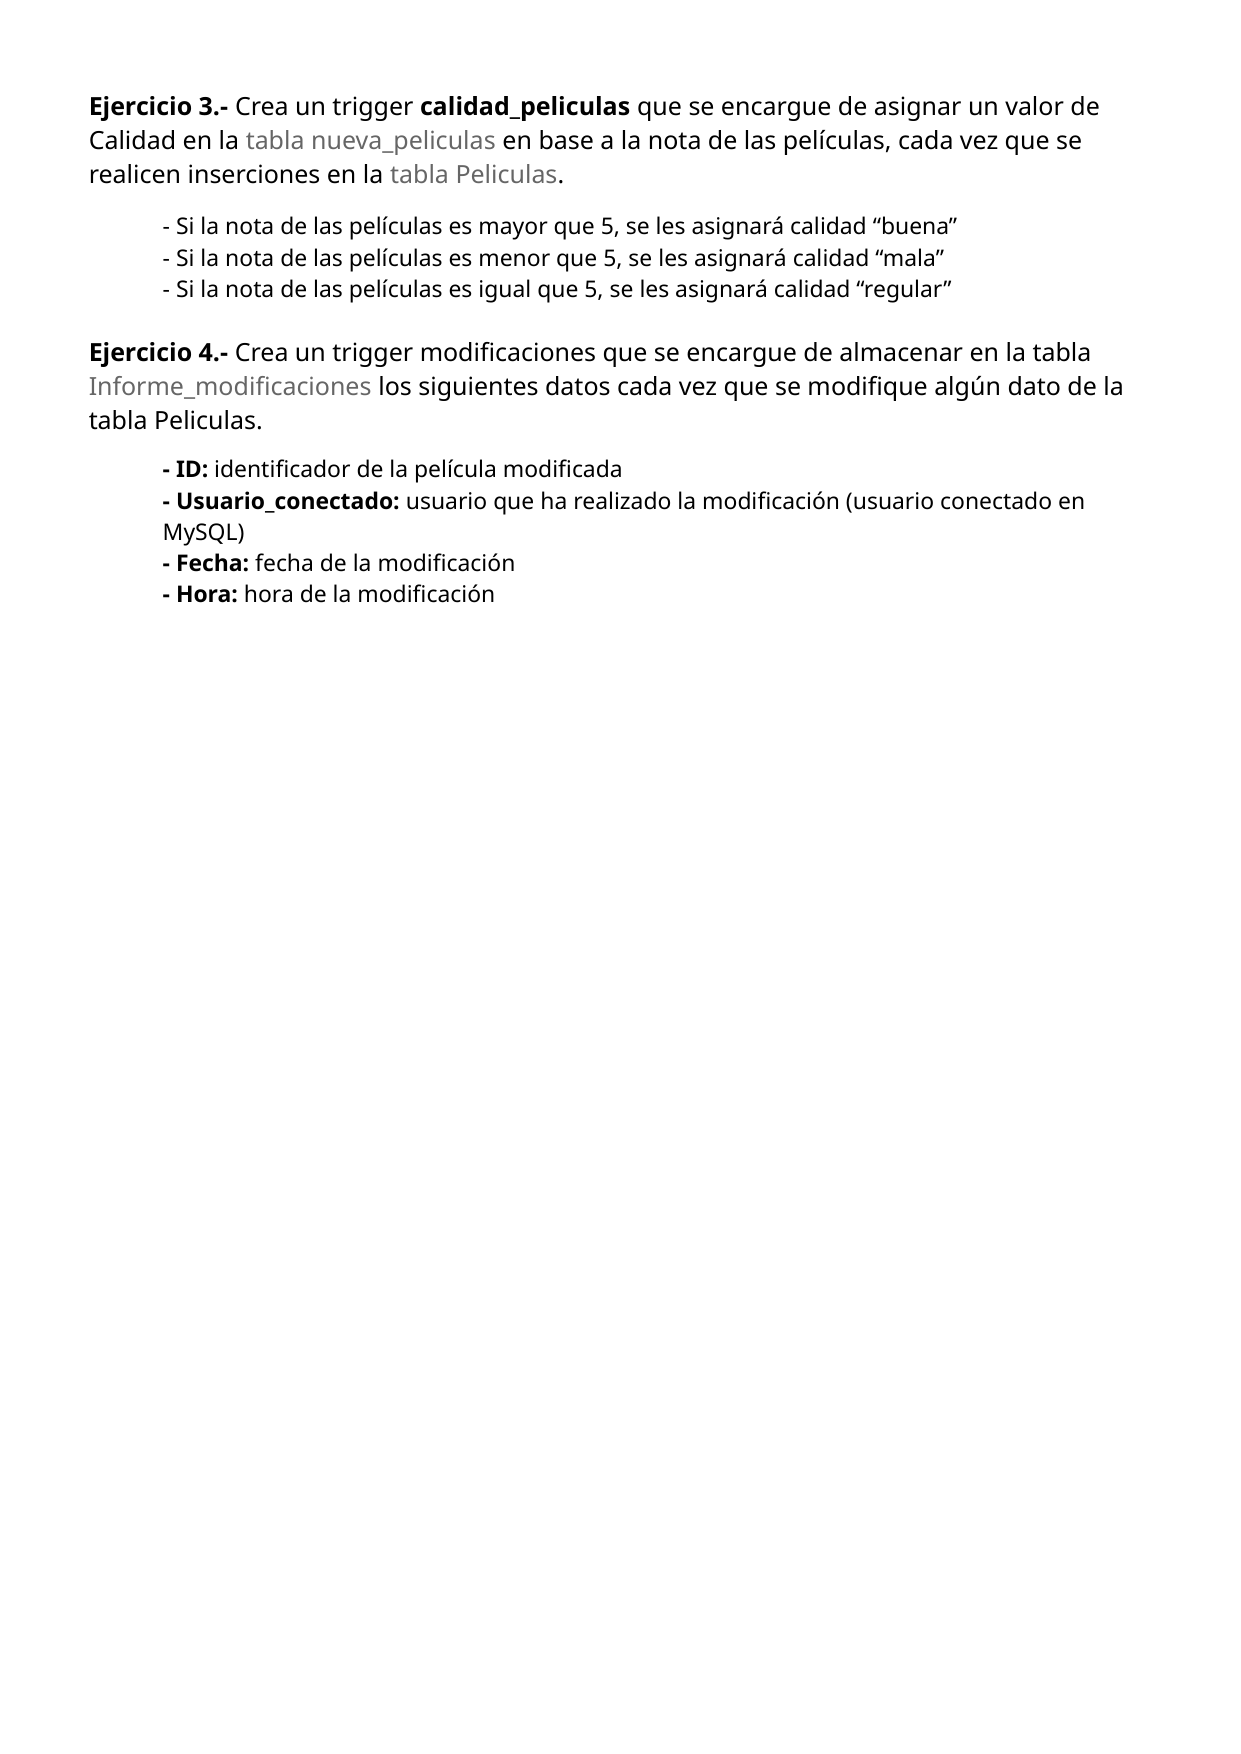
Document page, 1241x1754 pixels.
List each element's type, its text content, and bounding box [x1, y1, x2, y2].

text Ejercicio 3.- Crea un trigger calidad_peliculas que se encargue de asignar un valor de Calidad en la tabla nueva_peliculas en base a la nota de las películas, cada vez que se realicen inserciones en la tabla Peliculas. [88, 88, 1152, 191]
text Ejercicio 4.- Crea un trigger modificaciones que se encargue de almacenar en la tabla Informe_modificaciones los siguientes datos cada vez que se modifique algún dato de la tabla Peliculas. [88, 334, 1152, 436]
text - Si la nota de las películas es menor que 5, se les asignará calidad “mala” [88, 242, 1152, 273]
text - Hora: hora de la modificación [162, 578, 1152, 610]
text - Fecha: fecha de la modificación [162, 547, 1152, 578]
text - Si la nota de las películas es mayor que 5, se les asignará calidad “buena” [88, 208, 1152, 242]
text - Si la nota de las películas es igual que 5, se les asignará calidad “regular” [88, 273, 1152, 304]
text - ID: identificador de la película modificada [162, 453, 1152, 485]
text - Usuario_conectado: usuario que ha realizado la modificación (usuario conectado en MySQL) [162, 485, 1152, 547]
